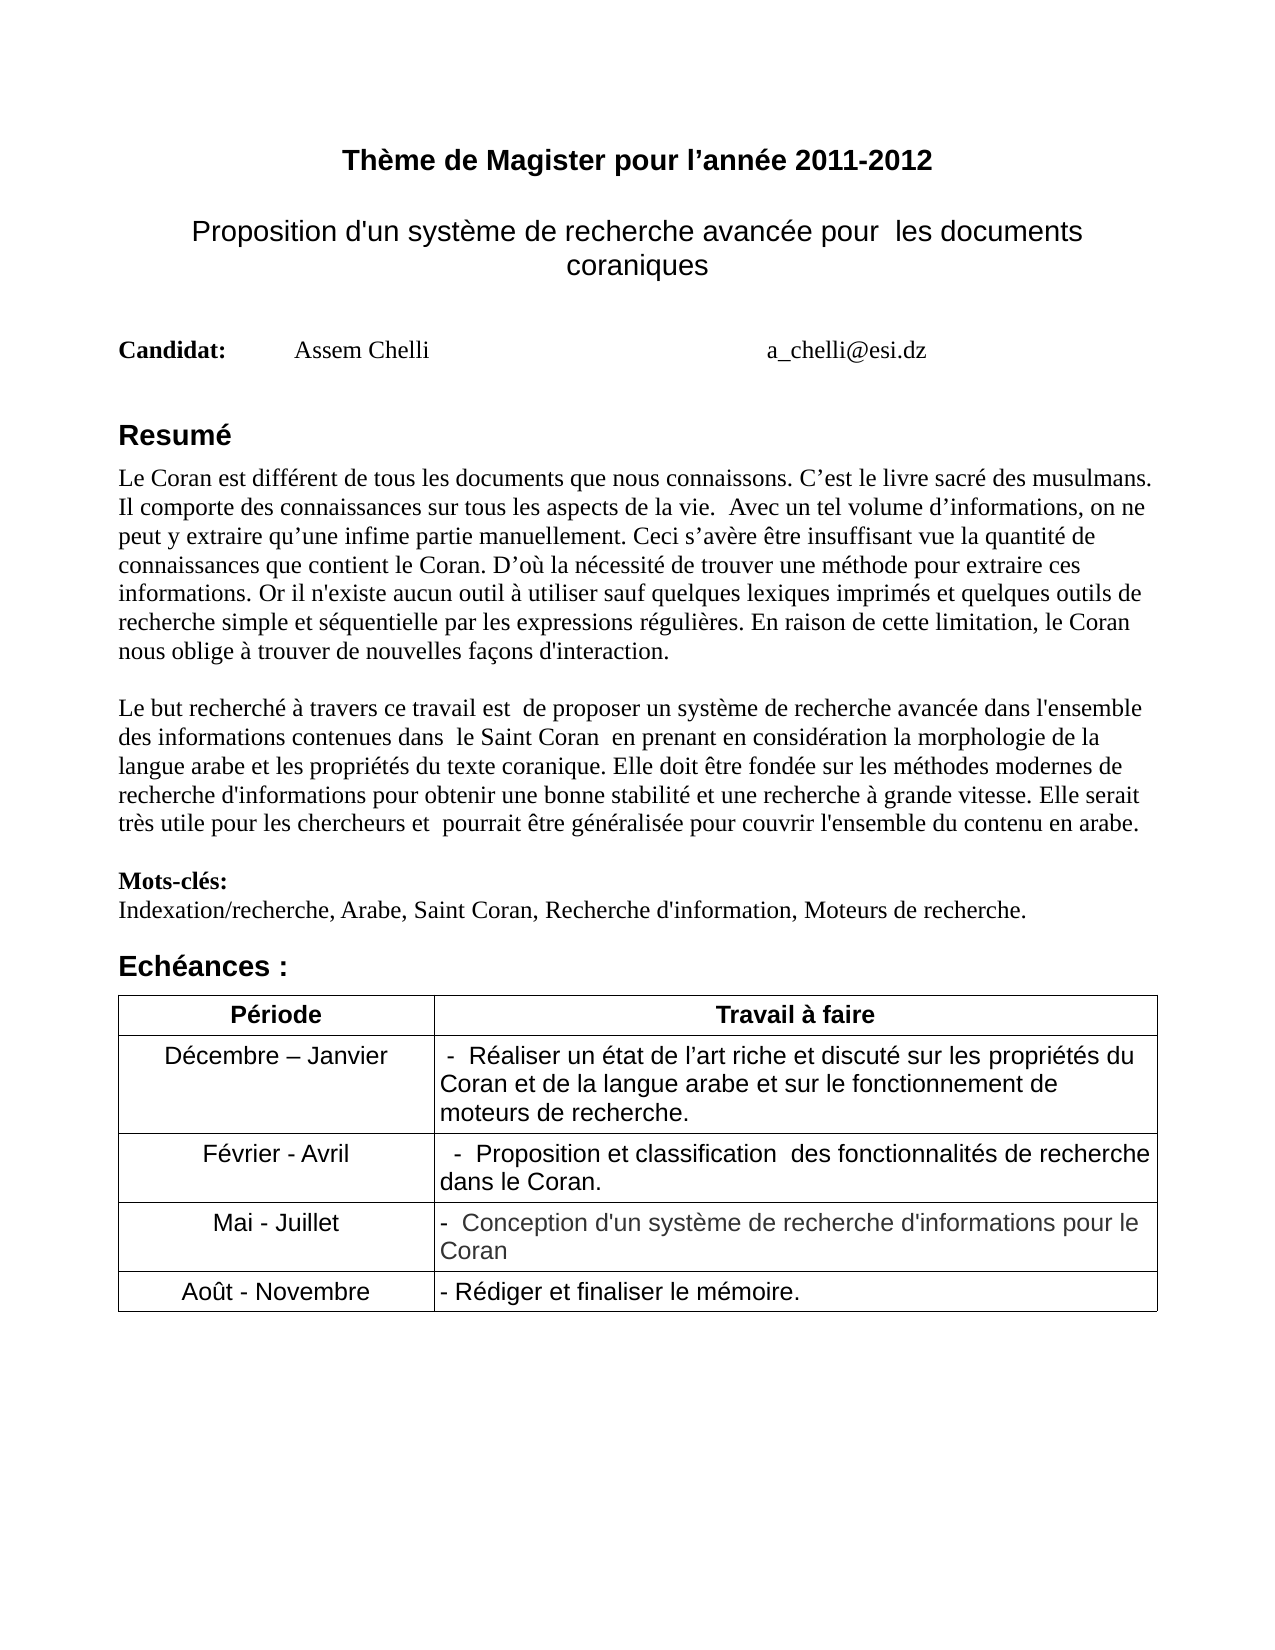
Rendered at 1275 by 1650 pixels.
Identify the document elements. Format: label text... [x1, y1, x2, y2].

text Le but recherché à travers ce travail est de proposer un système de recherche avancée dans l'ensemble des informations contenues dans le Saint Coran en prenant en considération la morphologie de la langue arabe et les propriétés du texte coranique. Elle doit être fondée sur les méthodes modernes de recherche d'informations pour obtenir une bonne stabilité et une recherche à grande vitesse. Elle serait très utile pour les chercheurs et pourrait être généralisée pour couvrir l'ensemble du contenu en arabe. [118, 693, 1157, 837]
table_header Période [119, 996, 434, 1035]
text Mots-clés: [118, 866, 1157, 895]
text Candidat: Assem Chelli a_chelli@esi.dz [118, 335, 1157, 364]
table_header Travail à faire [435, 996, 1157, 1035]
subtitle Resumé [118, 417, 1157, 451]
table_cell - Réaliser un état de l’art riche et discuté sur les propriétés du Coran et de la langue arabe et sur le fonctionnement de moteurs de recherche. [435, 1036, 1157, 1133]
subtitle Proposition d'un système de recherche avancée pour les documents coraniques [118, 214, 1157, 281]
table_cell Décembre – Janvier [119, 1036, 434, 1133]
table_cell - Rédiger et finaliser le mémoire. [435, 1272, 1157, 1311]
table_cell - Conception d'un système de recherche d'informations pour le Coran [435, 1203, 1157, 1271]
table_cell Mai - Juillet [119, 1203, 434, 1271]
text Le Coran est différent de tous les documents que nous connaissons. C’est le livre sacré des musulmans. Il comporte des connaissances sur tous les aspects de la vie. Avec un tel volume d’informations, on ne peut y extraire qu’une infime partie manuellement. Ceci s’avère être insuffisant vue la quantité de connaissances que contient le Coran. D’où la nécessité de trouver une méthode pour extraire ces informations. Or il n'existe aucun outil à utiliser sauf quelques lexiques imprimés et quelques outils de recherche simple et séquentielle par les expressions régulières. En raison de cette limitation, le Coran nous oblige à trouver de nouvelles façons d'interaction. [118, 463, 1157, 665]
subtitle Thème de Magister pour l’année 2011-2012 [118, 143, 1157, 177]
text Indexation/recherche, Arabe, Saint Coran, Recherche d'information, Moteurs de recherche. [118, 895, 1157, 923]
table_cell Août - Novembre [119, 1272, 434, 1311]
table_cell Février - Avril [119, 1134, 434, 1202]
subtitle Echéances : [118, 948, 1157, 982]
table_cell - Proposition et classification des fonctionnalités de recherche dans le Coran. [435, 1134, 1157, 1202]
